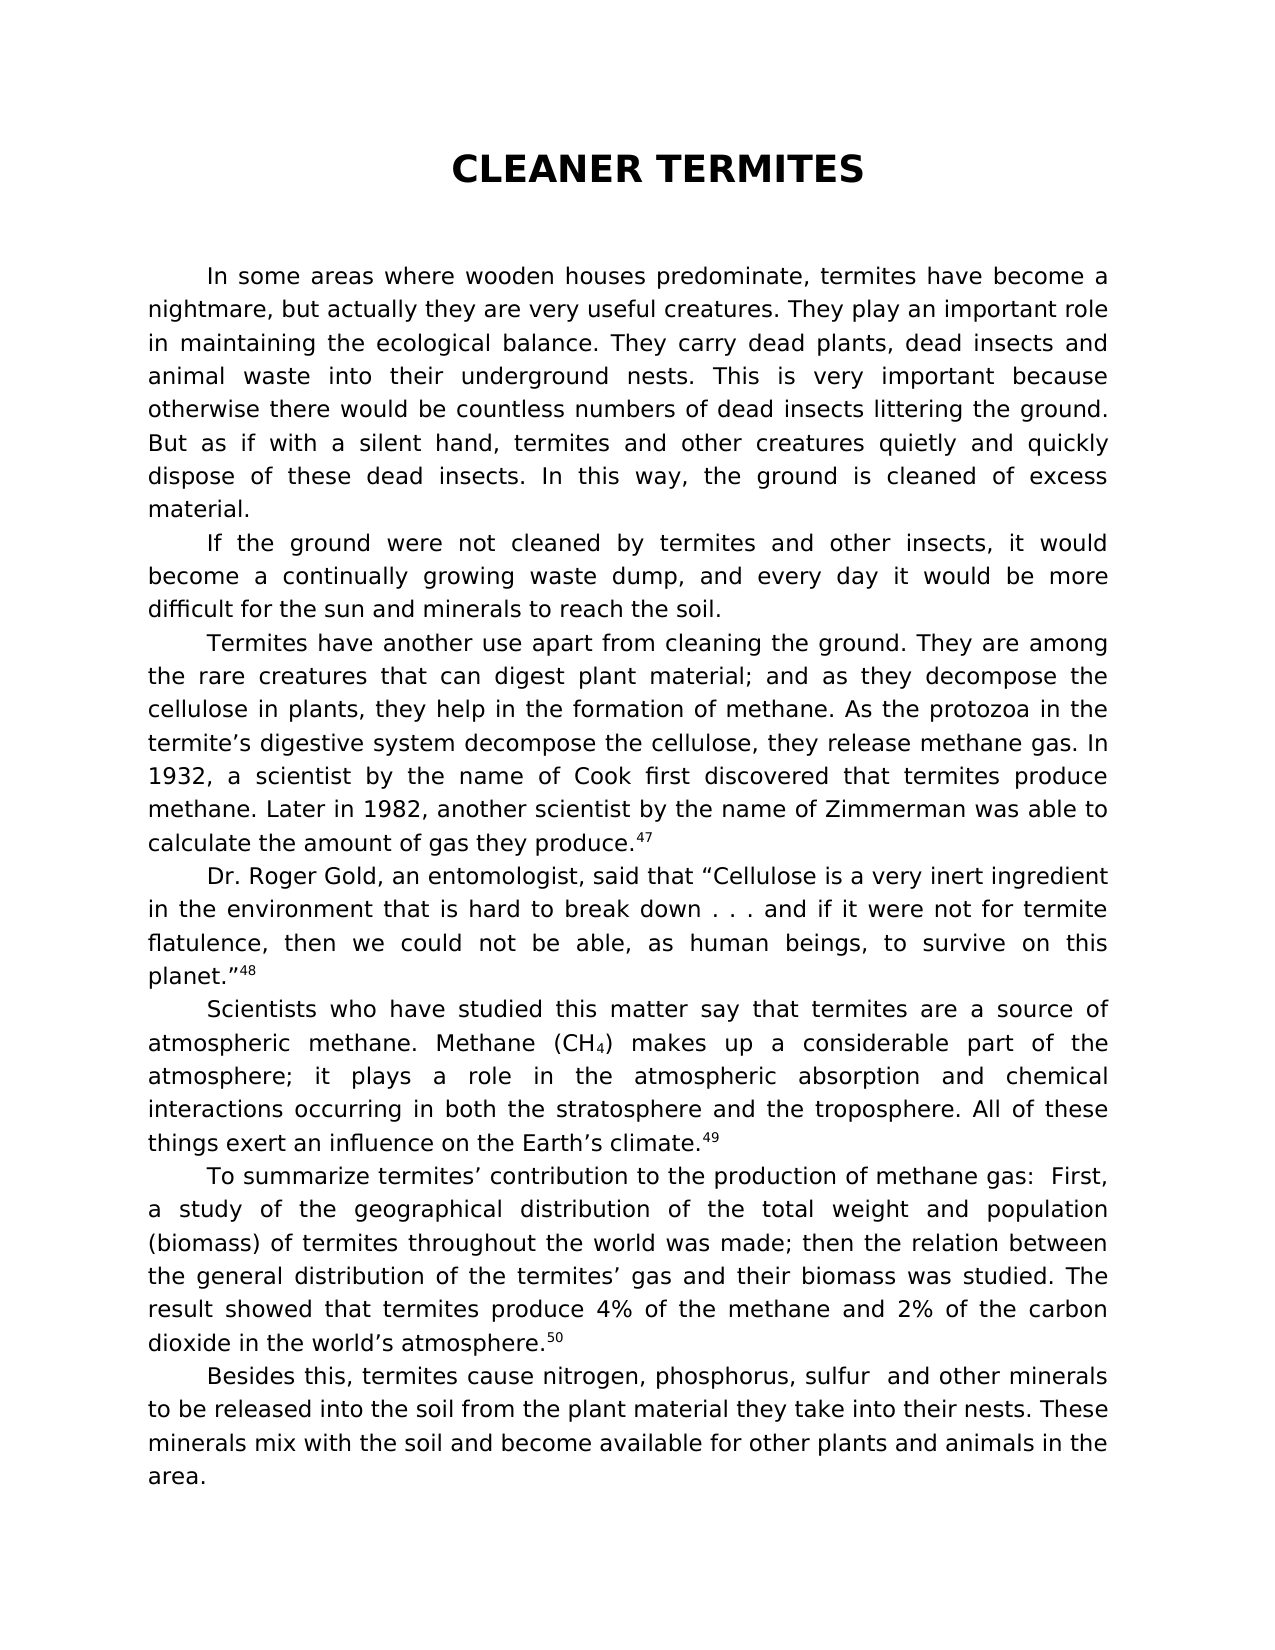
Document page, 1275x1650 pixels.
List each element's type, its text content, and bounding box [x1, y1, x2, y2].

text If the ground were not cleaned by termites and other insects, it would become a continually growing waste dump, and every day it would be more difficult for the sun and minerals to reach the soil. [148, 524, 1110, 624]
text Dr. Roger Gold, an entomologist, said that “Cellulose is a very inert ingredient in the environment that is hard to break down . . . and if it were not for termite flatulence, then we could not be able, as human beings, to survive on this planet.” [148, 858, 1110, 991]
text Termites have another use apart from cleaning the ground. They are among the rare creatures that can digest plant material; and as they decompose the cellulose in plants, they help in the formation of methane. As the protozoa in the termite’s digestive system decompose the cellulose, they release methane gas. In 1932, a scientist by the name of Cook first discovered that termites produce methane. Later in 1982, another scientist by the name of Zimmerman was able to calculate the amount of gas they produce. [148, 624, 1110, 858]
text Besides this, termites cause nitrogen, phosphorus, sulfur and other minerals to be released into the soil from the plant material they take into their nests. These minerals mix with the soil and become available for other plants and animals in the area. [148, 1358, 1110, 1491]
text To summarize termites’ contribution to the production of methane gas: First, a study of the geographical distribution of the total weight and population (biomass) of termites throughout the world was made; then the relation between the general distribution of the termites’ gas and their biomass was studied. The result showed that termites produce 4% of the methane and 2% of the carbon dioxide in the world’s atmosphere. [148, 1158, 1110, 1358]
text In some areas where wooden houses predominate, termites have become a nightmare, but actually they are very useful creatures. They play an important role in maintaining the ecological balance. They carry dead plants, dead insects and animal waste into their underground nests. This is very important because otherwise there would be countless numbers of dead insects littering the ground. But as if with a silent hand, termites and other creatures quietly and quickly dispose of these dead insects. In this way, the ground is cleaned of excess material. [148, 258, 1110, 524]
text CLEANER TERMITES [148, 148, 1110, 191]
text Scientists who have studied this matter say that termites are a source of atmospheric methane. Methane (CH4) makes up a considerable part of the atmosphere; it plays a role in the atmospheric absorption and chemical interactions occurring in both the stratosphere and the troposphere. All of these things exert an influence on the Earth’s climate. [148, 991, 1110, 1158]
